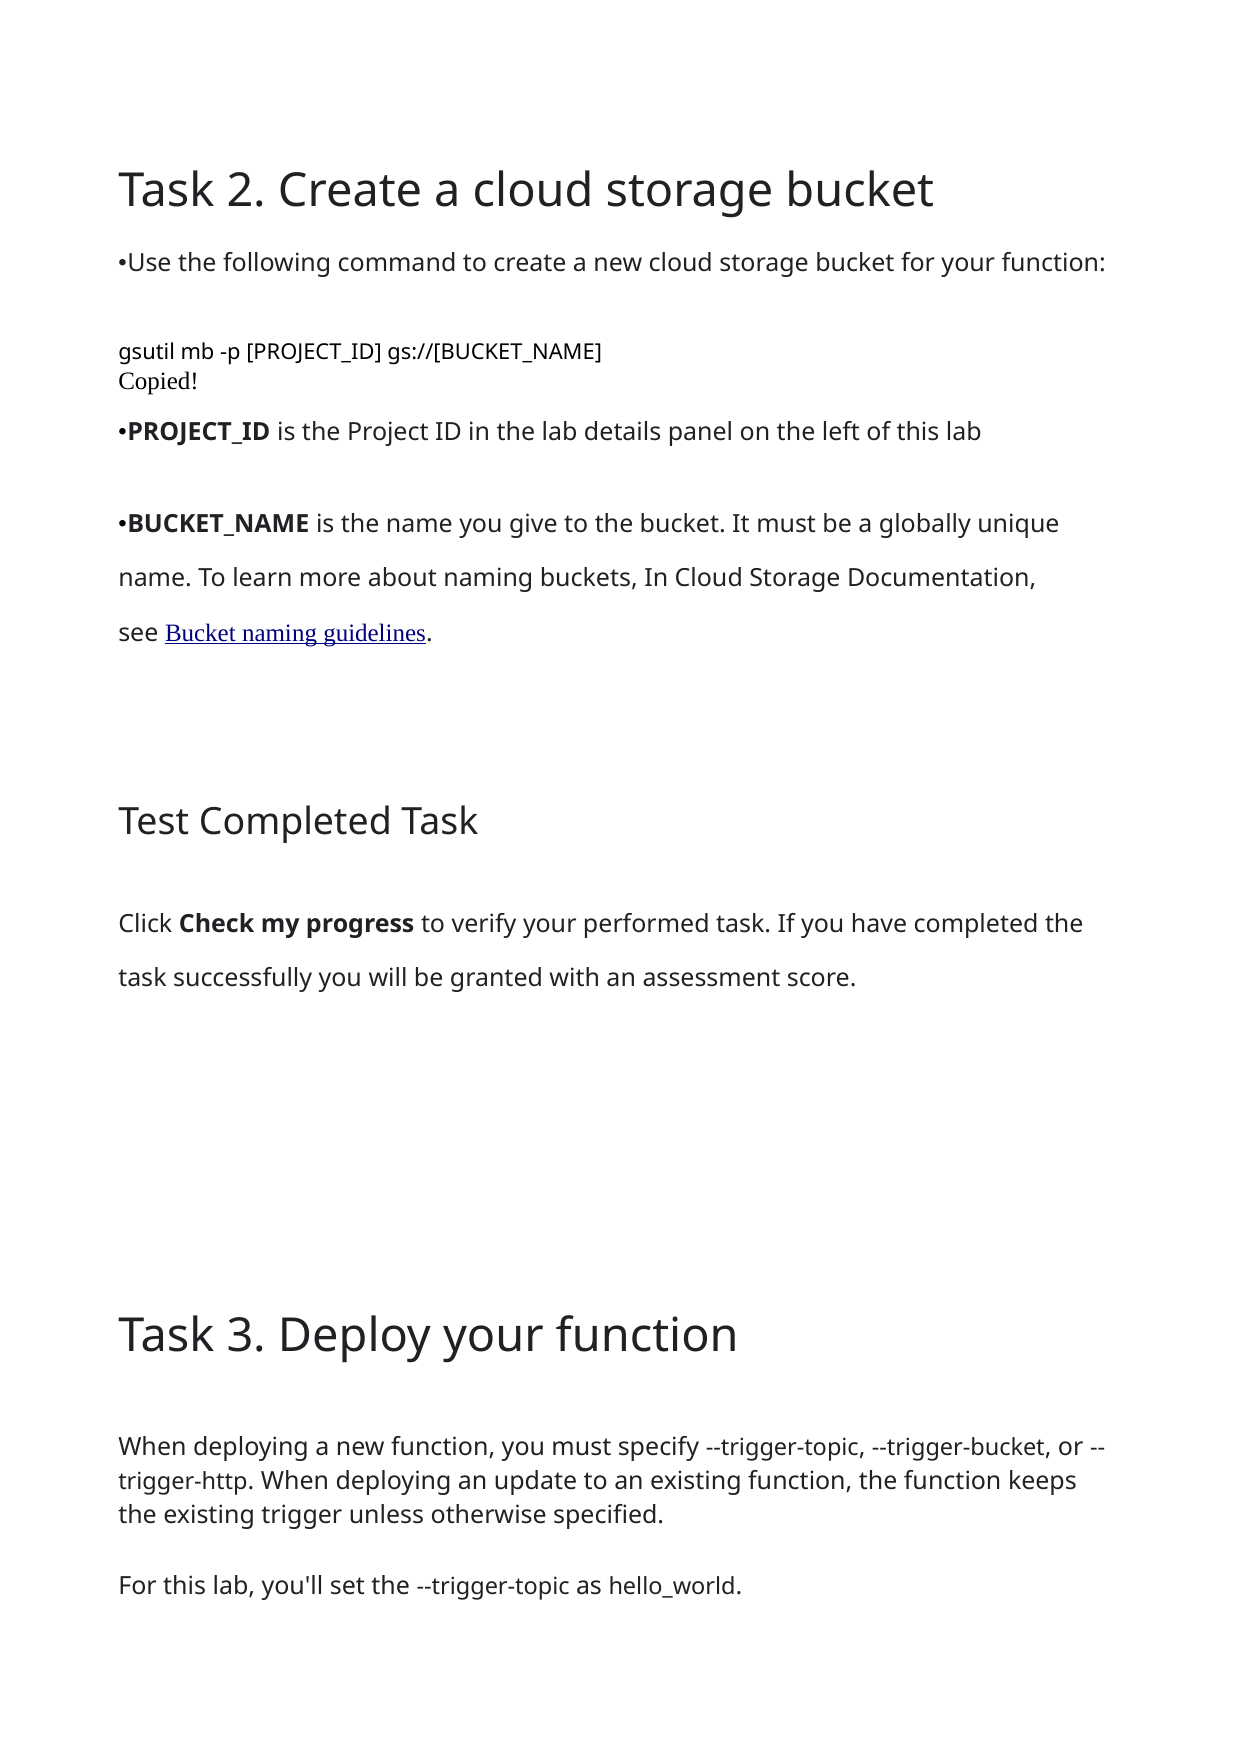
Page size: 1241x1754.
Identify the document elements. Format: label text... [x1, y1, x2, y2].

text Click Check my progress to verify your performed task. If you have completed the task successfully you will be granted with an assessment score. [118, 905, 1122, 994]
text When deploying a new function, you must specify --trigger-topic, --trigger-bucket, or --trigger-http. When deploying an update to an existing function, the function keeps the existing trigger unless otherwise specified. [118, 1428, 1122, 1531]
subtitle Task 3. Deploy your function [118, 1302, 1122, 1366]
list BUCKET_NAME is the name you give to the bucket. It must be a globally unique name. To learn more about naming buckets, In Cloud Storage Documentation, see Bucket naming guidelines. [118, 506, 1122, 649]
list PROJECT_ID is the Project ID in the lab details panel on the left of this lab [118, 414, 1122, 448]
subtitle Test Completed Task [118, 794, 1122, 845]
text Task 2. Create a cloud storage bucket [118, 118, 1122, 220]
text For this lab, you'll set the --trigger-topic as hello_world. [118, 1568, 1122, 1602]
text Copied! [118, 366, 1109, 395]
text gsutil mb -p [PROJECT_ID] gs://[BUCKET_NAME] [118, 336, 1122, 366]
list Use the following command to create a new cloud storage bucket for your function: [118, 244, 1122, 278]
